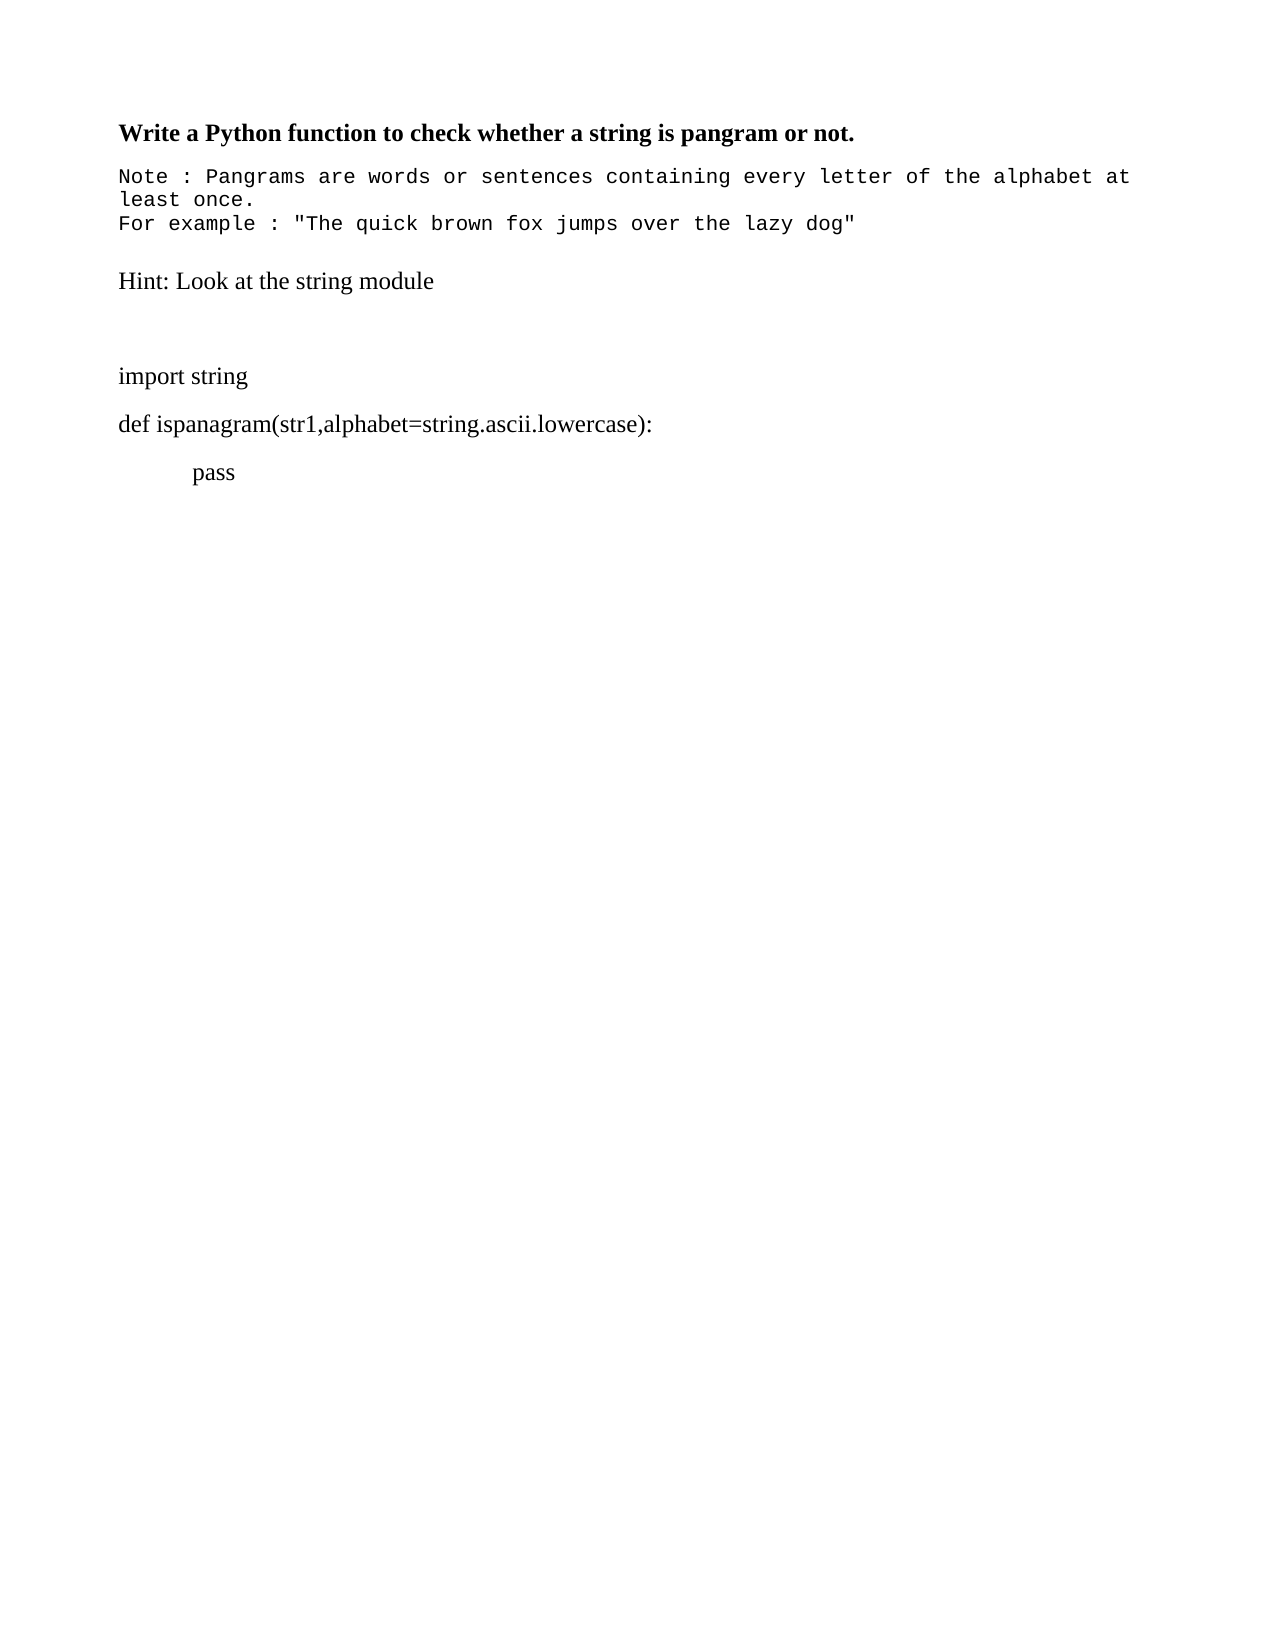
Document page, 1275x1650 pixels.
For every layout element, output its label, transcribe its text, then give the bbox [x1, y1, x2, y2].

text For example : "The quick brown fox jumps over the lazy dog" [118, 213, 1157, 237]
text Hint: Look at the string module [118, 266, 1157, 295]
text Note : Pangrams are words or sentences containing every letter of the alphabet at least once. [118, 166, 1157, 213]
text pass [118, 457, 1157, 485]
text Write a Python function to check whether a string is pangram or not. [118, 118, 1157, 147]
text def ispanagram(str1,alphabet=string.ascii.lowercase): [118, 409, 1157, 438]
text import string [118, 361, 1157, 390]
